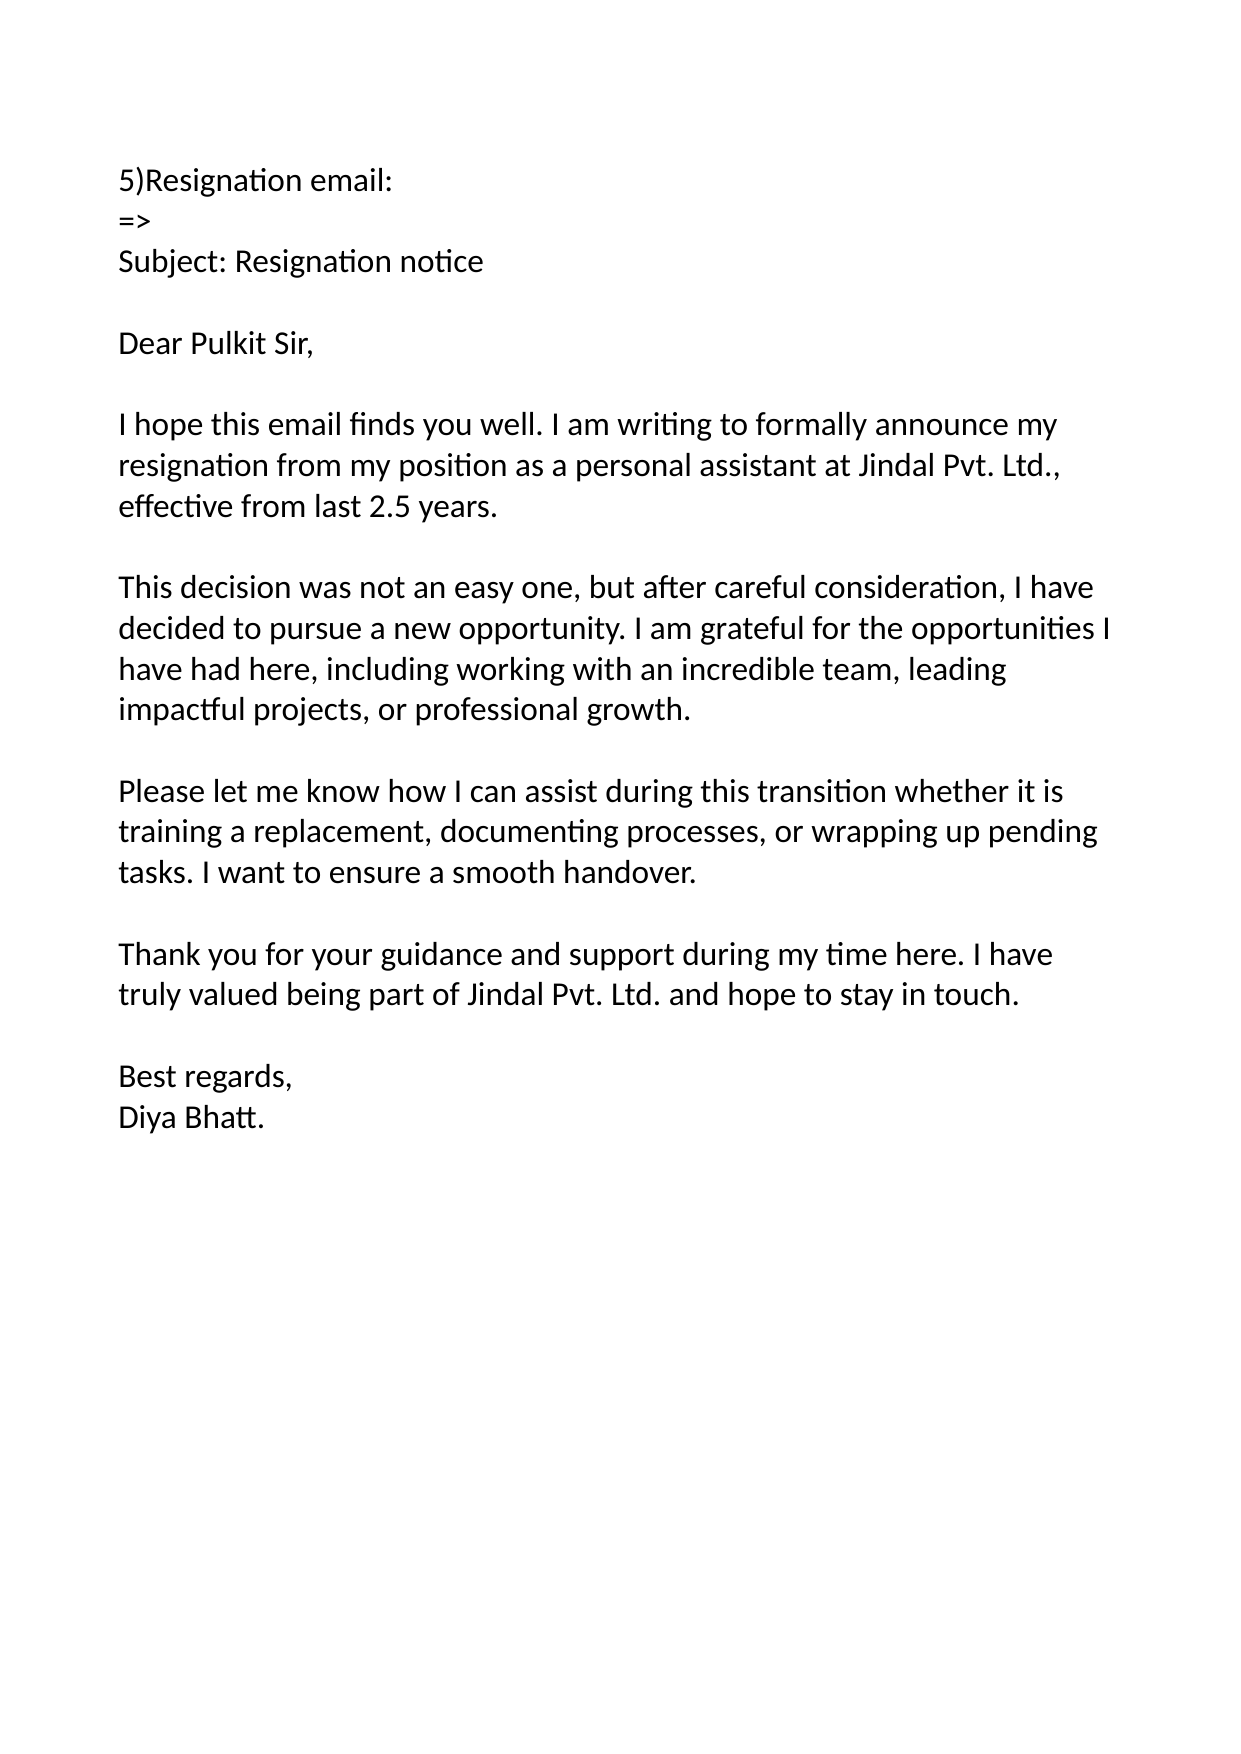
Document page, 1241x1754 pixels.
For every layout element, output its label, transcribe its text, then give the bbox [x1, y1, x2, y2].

text Dear Pulkit Sir, [118, 322, 1122, 362]
text Best regards, [118, 1055, 1122, 1096]
text => [118, 199, 1122, 240]
text Subject: Resignation notice [118, 240, 1122, 281]
text 5)Resignation email: [118, 159, 1122, 199]
text I hope this email finds you well. I am writing to formally announce my resignation from my position as a personal assistant at Jindal Pvt. Ltd., effective from last 2.5 years. [118, 403, 1122, 525]
text Thank you for your guidance and support during my time here. I have truly valued being part of Jindal Pvt. Ltd. and hope to stay in touch. [118, 933, 1122, 1014]
text Please let me know how I can assist during this transition whether it is training a replacement, documenting processes, or wrapping up pending tasks. I want to ensure a smooth handover. [118, 770, 1122, 892]
text Diya Bhatt. [118, 1096, 1122, 1136]
text This decision was not an easy one, but after careful consideration, I have decided to pursue a new opportunity. I am grateful for the opportunities I have had here, including working with an incredible team, leading impactful projects, or professional growth. [118, 566, 1122, 729]
